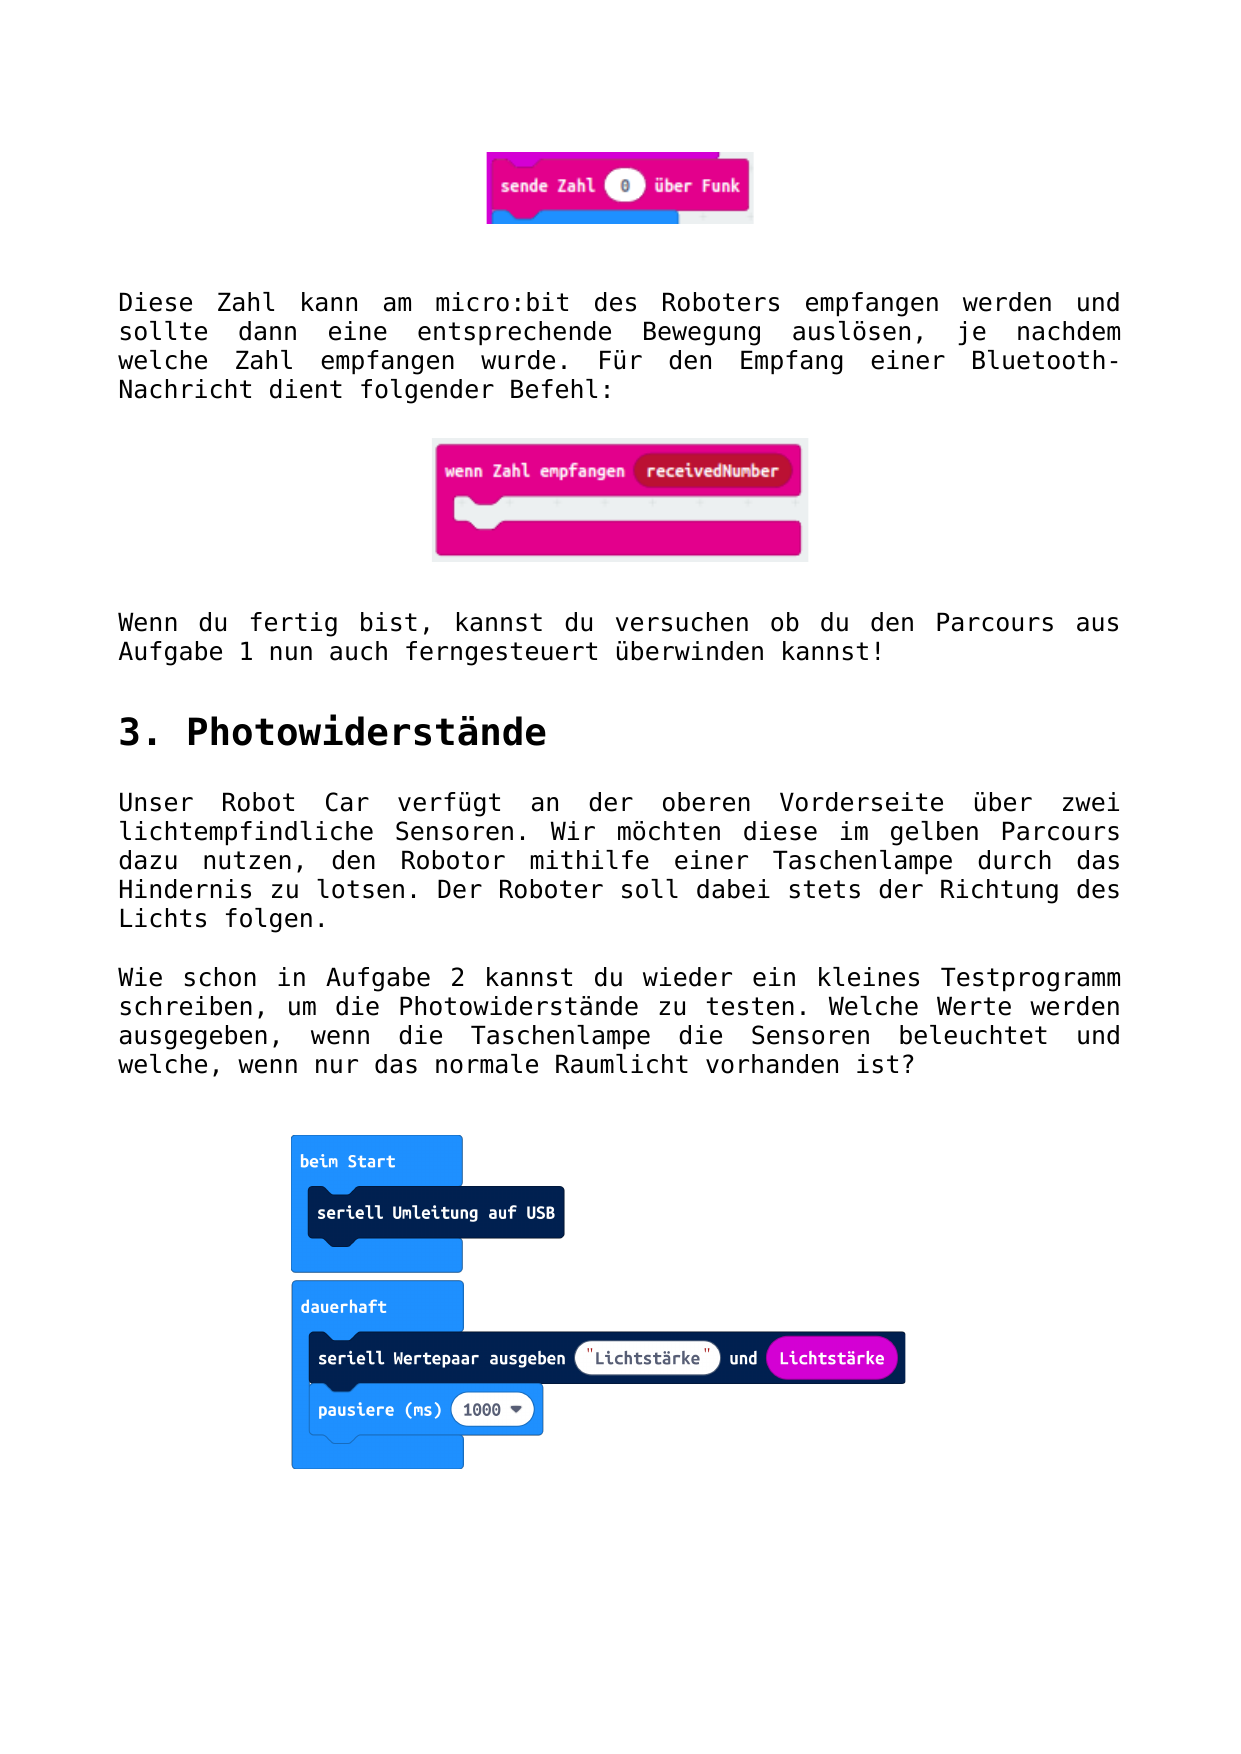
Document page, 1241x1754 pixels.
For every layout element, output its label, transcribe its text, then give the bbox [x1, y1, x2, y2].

text Unser Robot Car verfügt an der oberen Vorderseite über zwei lichtempfindliche Sensoren. Wir möchten diese im gelben Parcours dazu nutzen, den Robotor mithilfe einer Taschenlampe durch das Hindernis zu lotsen. Der Roboter soll dabei stets der Richtung des Lichts folgen. [118, 788, 1122, 934]
text Diese Zahl kann am micro:bit des Roboters empfangen werden und sollte dann eine entsprechende Bewegung auslösen, je nachdem welche Zahl empfangen wurde. Für den Empfang einer Bluetooth-Nachricht dient folgender Befehl: [118, 288, 1122, 404]
text Wenn du fertig bist, kannst du versuchen ob du den Parcours aus Aufgabe 1 nun auch ferngesteuert überwinden kannst! [118, 608, 1122, 667]
picture [291, 1135, 906, 1469]
picture [486, 152, 754, 224]
text Wie schon in Aufgabe 2 kannst du wieder ein kleines Testprogramm schreiben, um die Photowiderstände zu testen. Welche Werte werden ausgegeben, wenn die Taschenlampe die Sensoren beleuchtet und welche, wenn nur das normale Raumlicht vorhanden ist? [118, 963, 1122, 1079]
text 3. Photowiderstände [118, 710, 1122, 754]
picture [431, 438, 809, 562]
